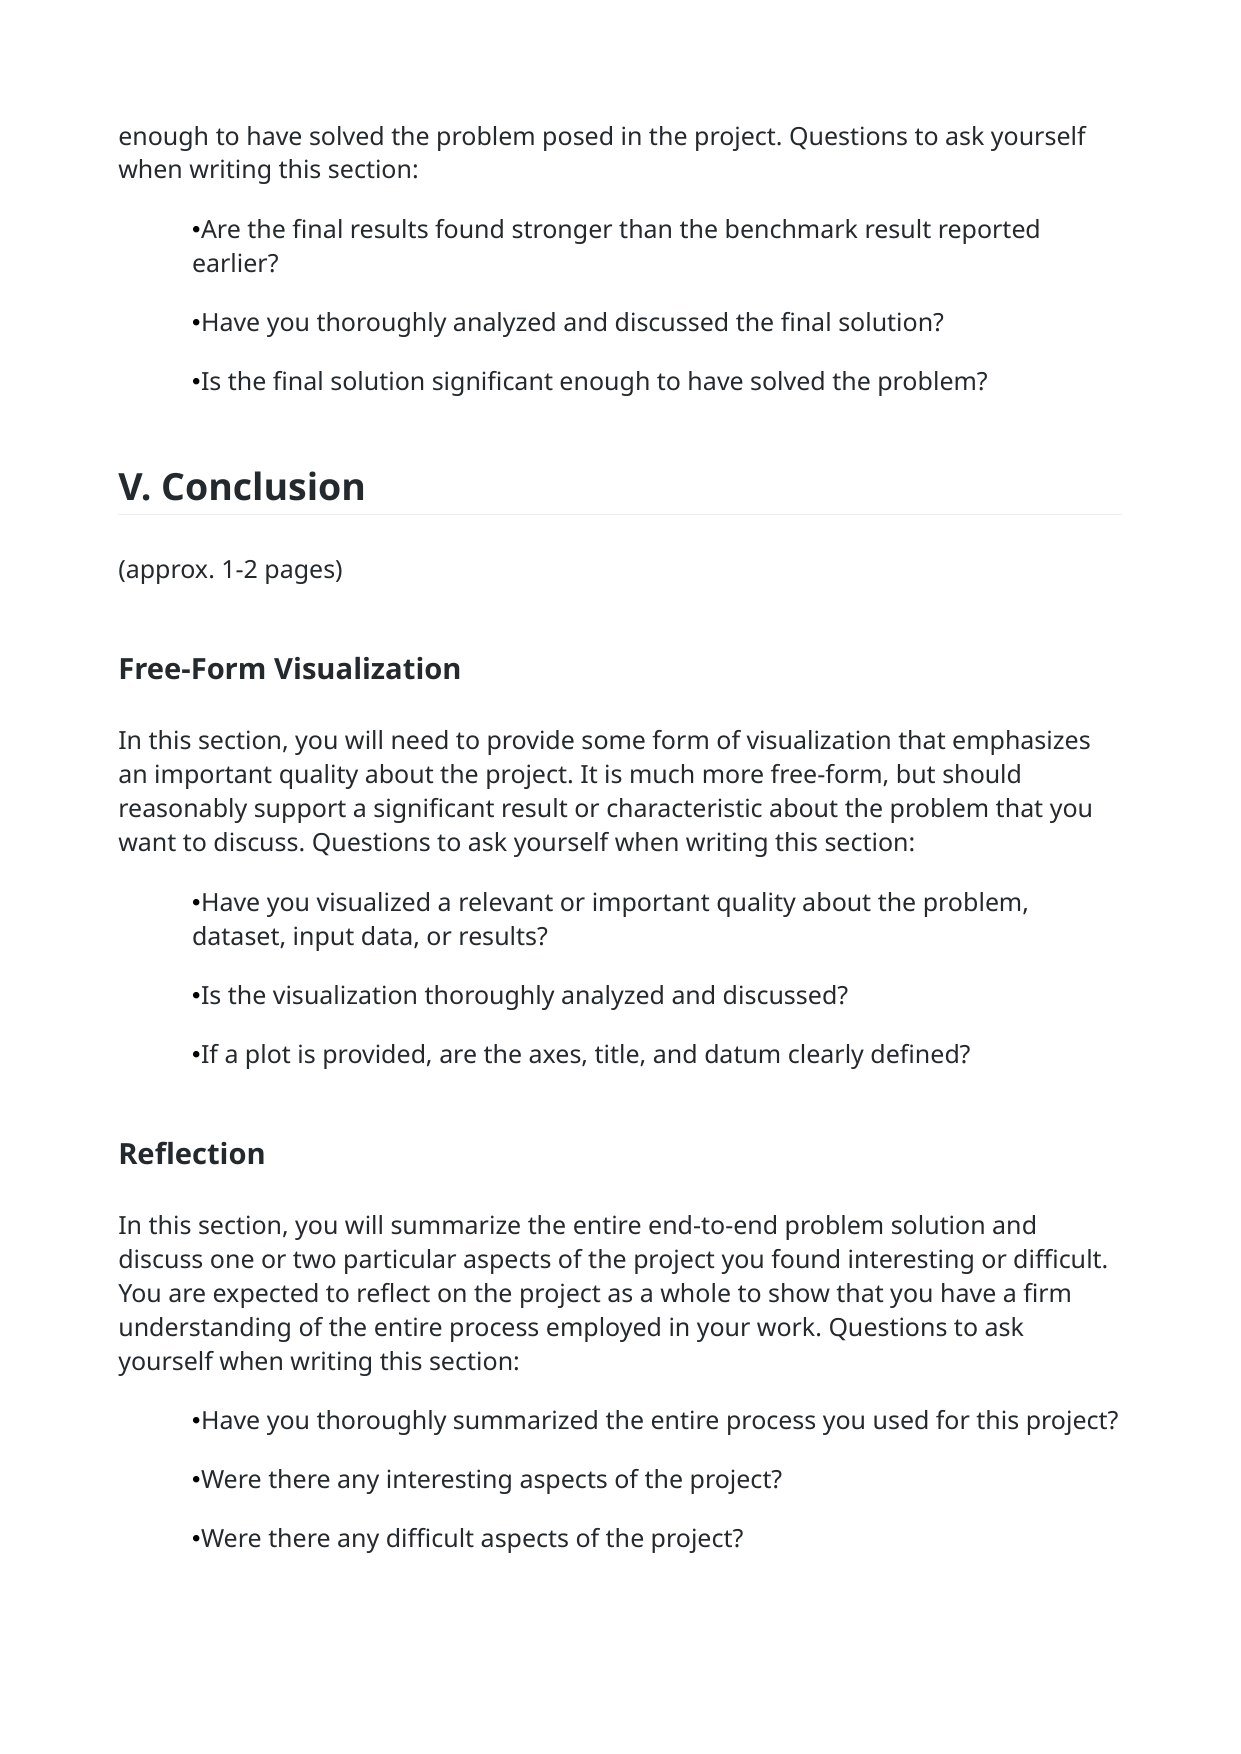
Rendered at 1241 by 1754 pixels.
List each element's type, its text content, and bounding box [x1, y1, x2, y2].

list Have you thoroughly analyzed and discussed the final solution? [118, 304, 1122, 338]
list Have you thoroughly summarized the entire process you used for this project? [118, 1403, 1122, 1437]
text In this section, you will need to provide some form of visualization that emphasizes an important quality about the project. It is much more free-form, but should reasonably support a significant result or characteristic about the problem that you want to discuss. Questions to ask yourself when writing this section: [118, 723, 1122, 859]
subtitle V. Conclusion [118, 460, 1122, 514]
list Have you visualized a relevant or important quality about the problem, dataset, input data, or results? [118, 884, 1122, 952]
list If a plot is provided, are the axes, title, and datum clearly defined? [118, 1036, 1122, 1070]
text In this section, you will summarize the entire end-to-end problem solution and discuss one or two particular aspects of the project you found interesting or difficult. You are expected to reflect on the project as a whole to show that you have a firm understanding of the entire process employed in your work. Questions to ask yourself when writing this section: [118, 1207, 1122, 1378]
subtitle Reflection [118, 1133, 1122, 1173]
list Is the visualization thoroughly analyzed and discussed? [118, 977, 1122, 1011]
text enough to have solved the problem posed in the project. Questions to ask yourself when writing this section: [118, 118, 1122, 186]
subtitle Free-Form Visualization [118, 648, 1122, 688]
list Is the final solution significant enough to have solved the problem? [118, 363, 1122, 397]
list Are the final results found stronger than the benchmark result reported earlier? [118, 211, 1122, 279]
list Were there any interesting aspects of the project? [118, 1462, 1122, 1496]
text (approx. 1-2 pages) [118, 552, 1122, 586]
list Were there any difficult aspects of the project? [118, 1521, 1122, 1555]
